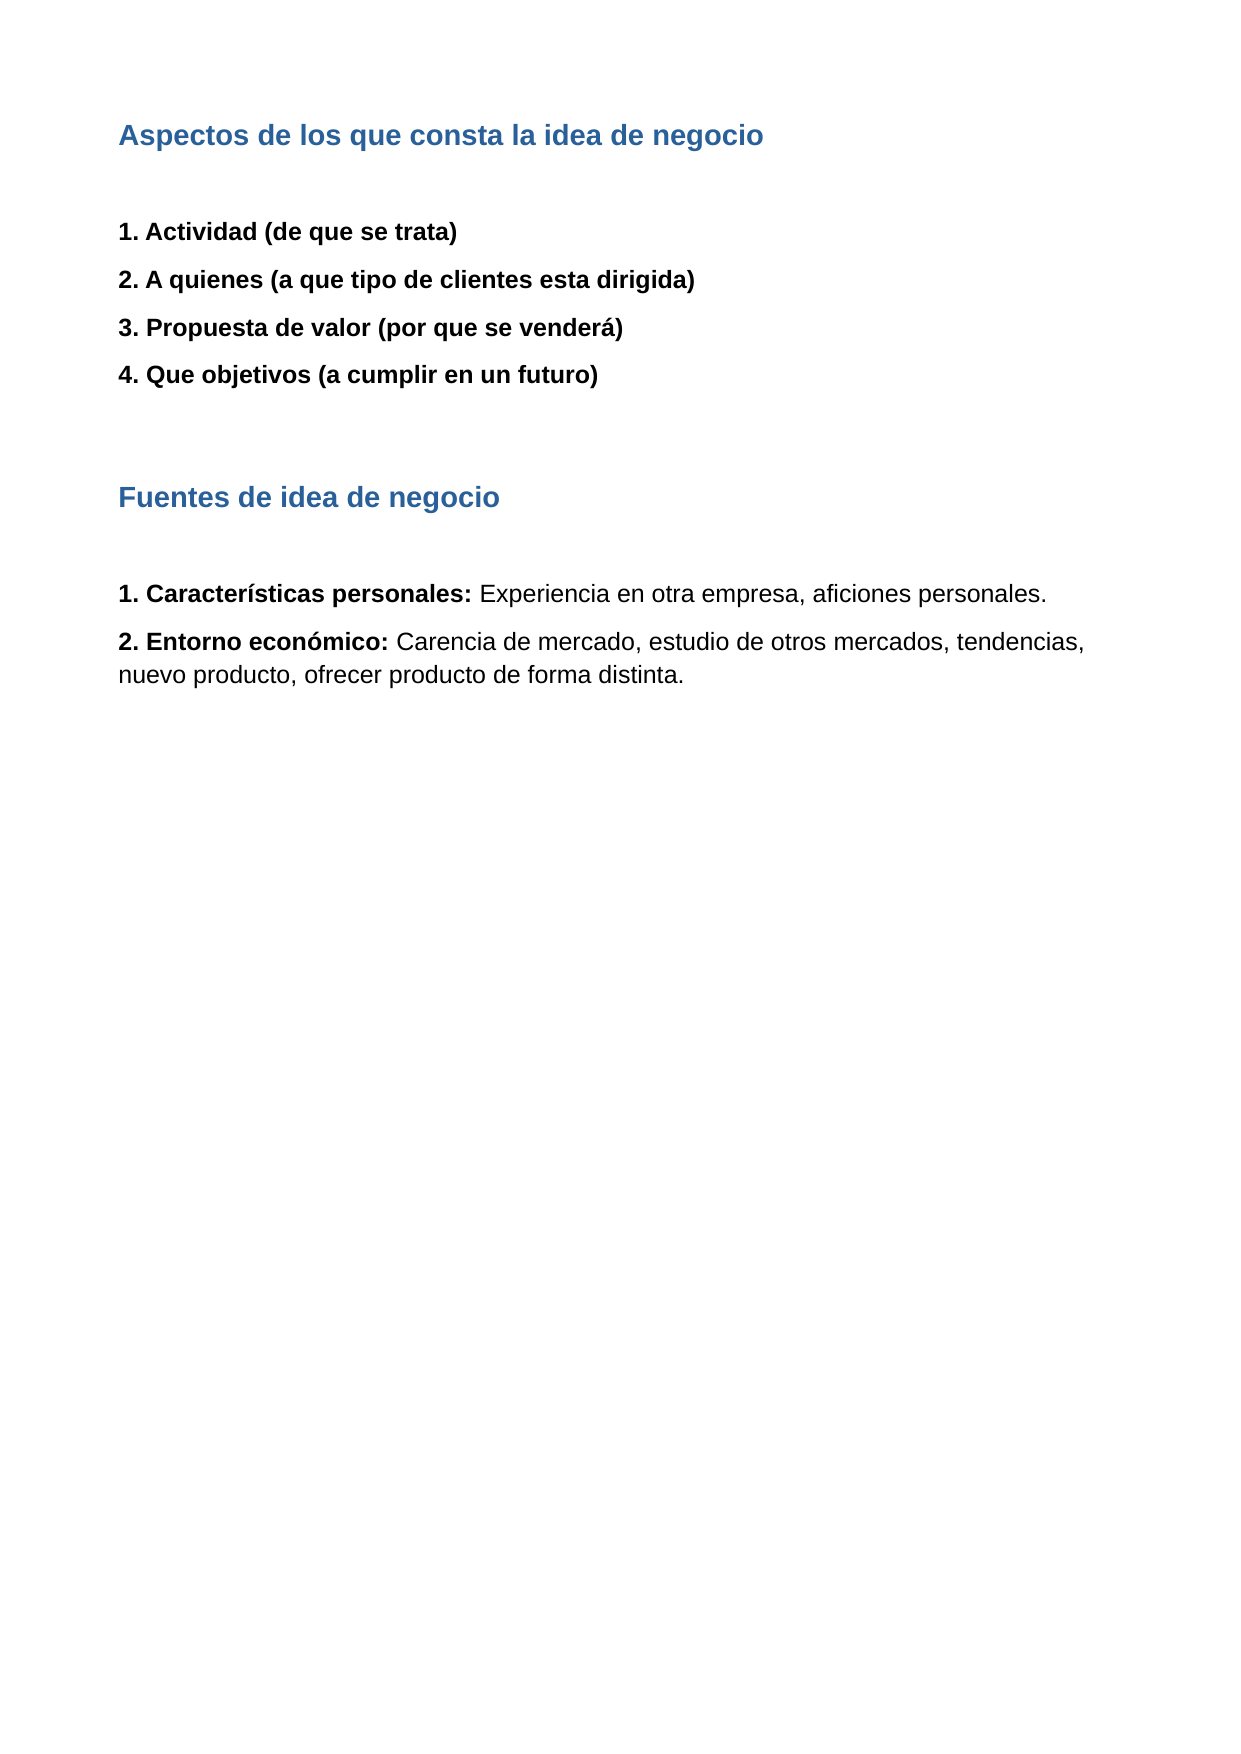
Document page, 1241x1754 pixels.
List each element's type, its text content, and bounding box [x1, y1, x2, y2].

subtitle Fuentes de idea de negocio [118, 480, 1122, 514]
text 1. Características personales: Experiencia en otra empresa, aficiones personales. [118, 579, 1122, 608]
text 3. Propuesta de valor (por que se venderá) [118, 312, 1122, 341]
text 1. Actividad (de que se trata) [118, 217, 1122, 246]
text 4. Que objetivos (a cumplir en un futuro) [118, 360, 1122, 389]
text 2. A quienes (a que tipo de clientes esta dirigida) [118, 265, 1122, 294]
text 2. Entorno económico: Carencia de mercado, estudio de otros mercados, tendencias, nuevo producto, ofrecer producto de forma distinta. [118, 627, 1122, 689]
subtitle Aspectos de los que consta la idea de negocio [118, 118, 1122, 152]
